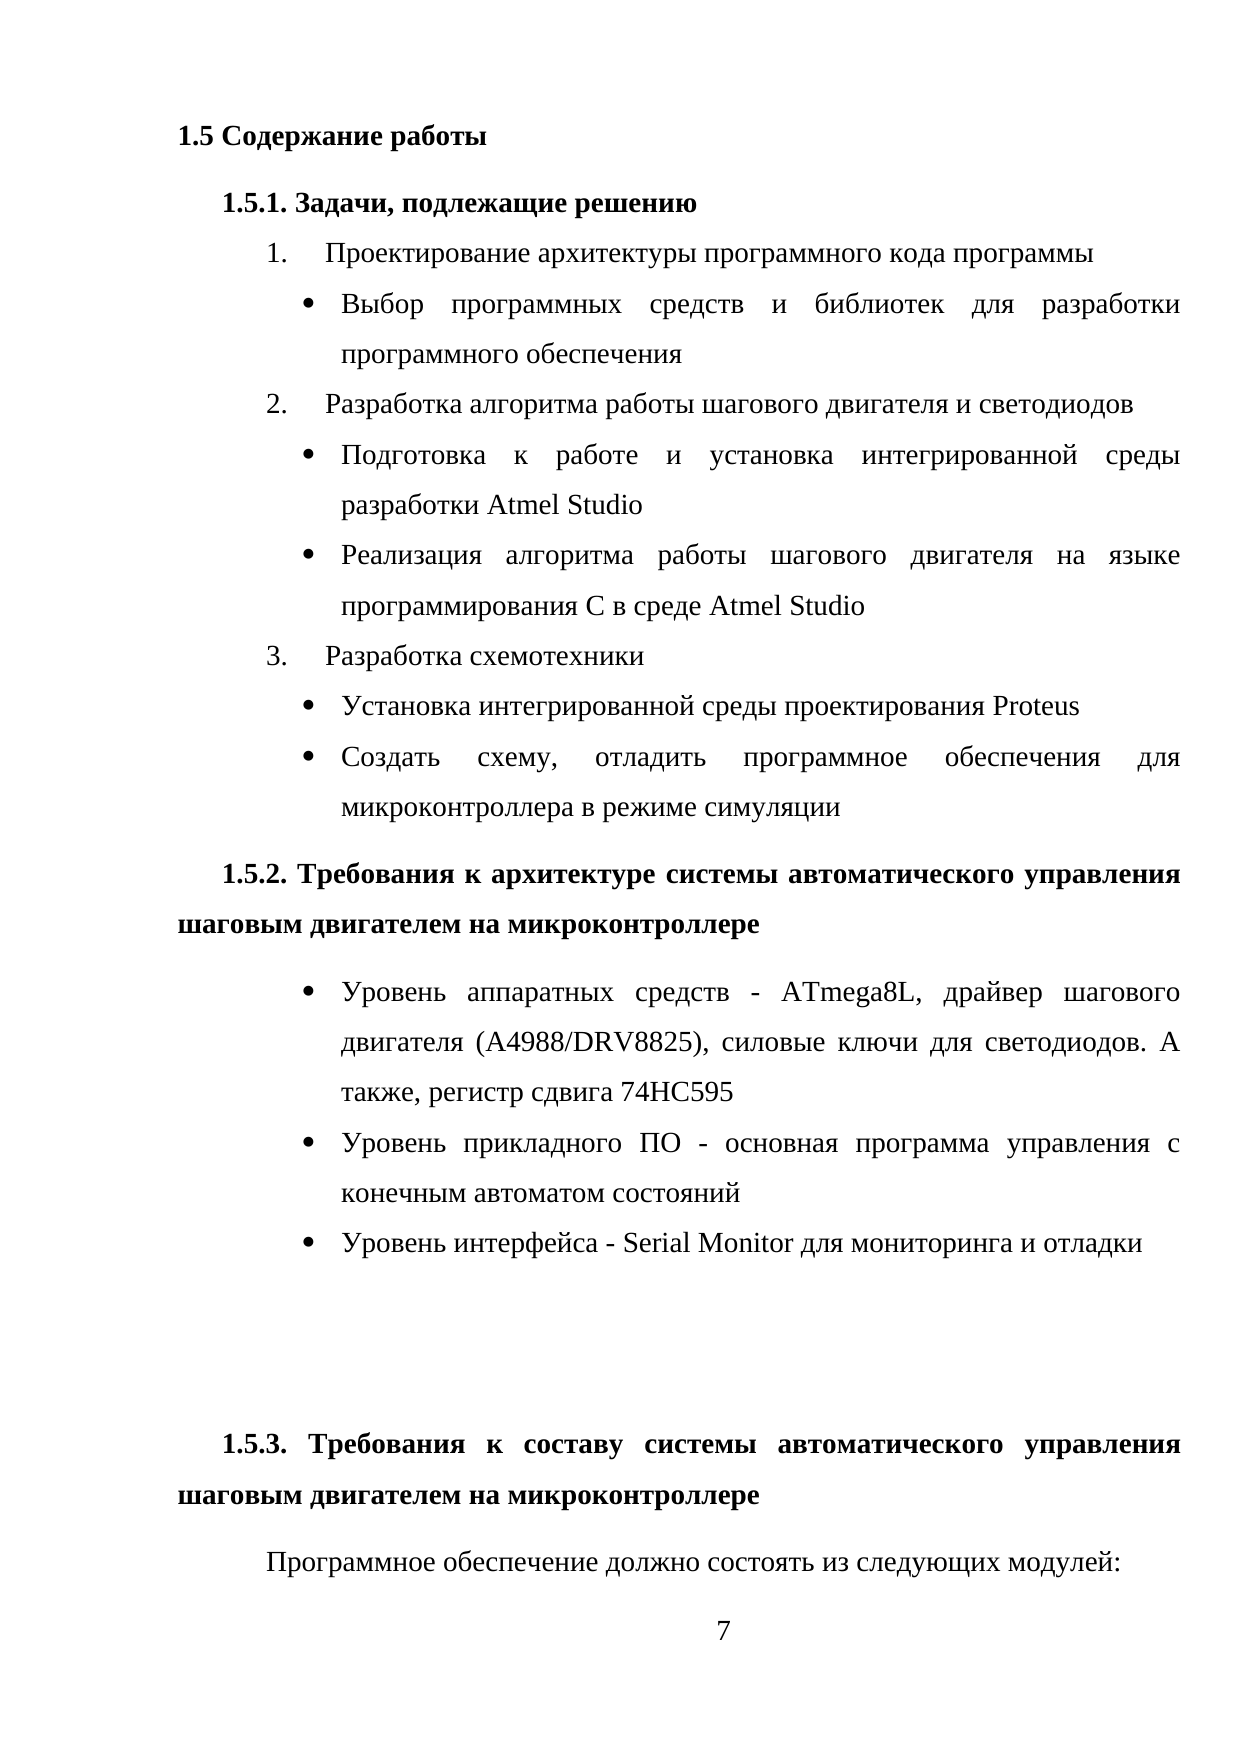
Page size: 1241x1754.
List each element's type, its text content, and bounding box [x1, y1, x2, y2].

list Реализация алгоритма работы шагового двигателя на языке программирования C в среде Atmel Studio [303, 537, 1181, 621]
subtitle 1.5.1. Задачи, подлежащие решению [177, 185, 1181, 219]
list Создать схему, отладить программное обеспечения для микроконтроллера в режиме симуляции [303, 739, 1181, 823]
subtitle 1.5.2. Требования к архитектуре системы автоматического управления шаговым двигателем на микроконтроллере [177, 856, 1181, 940]
subtitle 1.5 Содержание работы [177, 118, 1181, 152]
list Уровень интерфейса - Serial Monitor для мониторинга и отладки [303, 1225, 1181, 1259]
list Разработка алгоритма работы шагового двигателя и светодиодов [177, 386, 1181, 420]
list Проектирование архитектуры программного кода программы [177, 235, 1181, 269]
list Уровень прикладного ПО - основная программа управления с конечным автоматом состояний [303, 1125, 1181, 1209]
list Выбор программных средств и библиотек для разработки программного обеспечения [303, 286, 1181, 370]
list Уровень аппаратных средств - ATmega8L, драйвер шагового двигателя (A4988/DRV8825), силовые ключи для светодиодов. А также, регистр сдвига 74HC595 [303, 974, 1181, 1108]
text Программное обеспечение должно состоять из следующих модулей: [177, 1544, 1181, 1577]
list Разработка схемотехники [177, 638, 1181, 672]
list Подготовка к работе и установка интегрированной среды разработки Atmel Studio [303, 437, 1181, 521]
list Установка интегрированной среды проектирования Proteus [303, 688, 1181, 722]
subtitle 1.5.3. Требования к составу системы автоматического управления шаговым двигателем на микроконтроллере [177, 1426, 1181, 1510]
